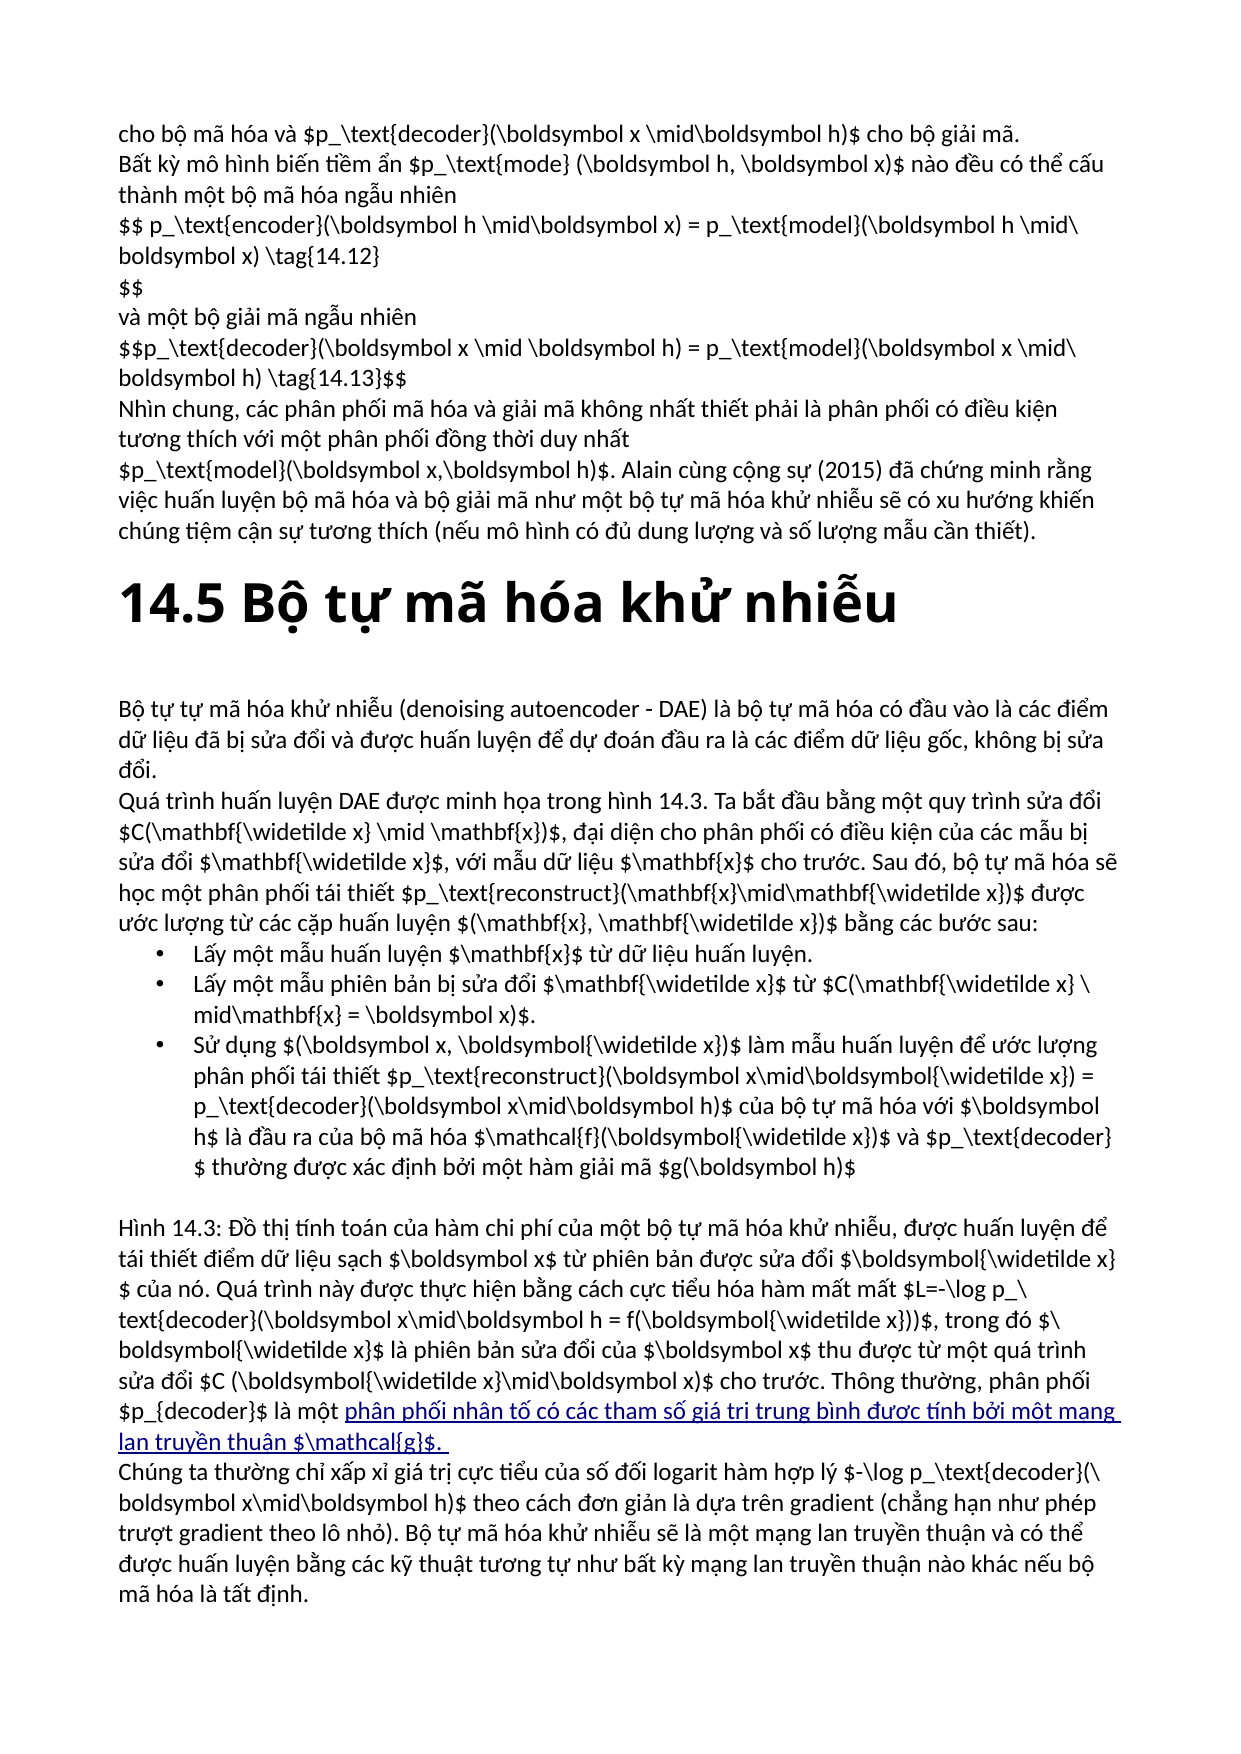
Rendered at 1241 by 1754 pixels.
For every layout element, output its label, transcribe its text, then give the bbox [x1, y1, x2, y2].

text Chúng ta thường chỉ xấp xỉ giá trị cực tiểu của số đối logarit hàm hợp lý $-\log p_\text{decoder}(\boldsymbol x\mid\boldsymbol h)$ theo cách đơn giản là dựa trên gradient (chẳng hạn như phép trượt gradient theo lô nhỏ). Bộ tự mã hóa khử nhiễu sẽ là một mạng lan truyền thuận và có thể được huấn luyện bằng các kỹ thuật tương tự như bất kỳ mạng lan truyền thuận nào khác nếu bộ mã hóa là tất định. [118, 1457, 1122, 1609]
text và một bộ giải mã ngẫu nhiên [118, 301, 1122, 332]
list Lấy một mẫu phiên bản bị sửa đổi $\mathbf{\widetilde x}$ từ $C(\mathbf{\widetilde x} \mid\mathbf{x} = \boldsymbol x)$. [156, 968, 1122, 1029]
text Hình 14.3: Đồ thị tính toán của hàm chi phí của một bộ tự mã hóa khử nhiễu, được huấn luyện để tái thiết điểm dữ liệu sạch $\boldsymbol x$ từ phiên bản được sửa đổi $\boldsymbol{\widetilde x}$ của nó. Quá trình này được thực hiện bằng cách cực tiểu hóa hàm mất mất $L=-\log p_\text{decoder}(\boldsymbol x\mid\boldsymbol h = f(\boldsymbol{\widetilde x}))$, trong đó $\boldsymbol{\widetilde x}$ là phiên bản sửa đổi của $\boldsymbol x$ thu được từ một quá trình sửa đổi $C (\boldsymbol{\widetilde x}\mid\boldsymbol x)$ cho trước. Thông thường, phân phối $p_{decoder}$ là một phân phối nhân tố có các tham số giá trị trung bình được tính bởi một mạng lan truyền thuận $\mathcal{g}$. [118, 1212, 1122, 1457]
text $$ [118, 271, 1122, 301]
text $p_\text{model}(\boldsymbol x,\boldsymbol h)$. Alain cùng cộng sự (2015) đã chứng minh rằng việc huấn luyện bộ mã hóa và bộ giải mã như một bộ tự mã hóa khử nhiễu sẽ có xu hướng khiến chúng tiệm cận sự tương thích (nếu mô hình có đủ dung lượng và số lượng mẫu cần thiết). [118, 454, 1122, 545]
text Bộ tự tự mã hóa khử nhiễu (denoising autoencoder - DAE) là bộ tự mã hóa có đầu vào là các điểm dữ liệu đã bị sửa đổi và được huấn luyện để dự đoán đầu ra là các điểm dữ liệu gốc, không bị sửa đổi. [118, 693, 1122, 785]
list Lấy một mẫu huấn luyện $\mathbf{x}$ từ dữ liệu huấn luyện. [156, 938, 1122, 968]
text Quá trình huấn luyện DAE được minh họa trong hình 14.3. Ta bắt đầu bằng một quy trình sửa đổi $C(\mathbf{\widetilde x} \mid \mathbf{x})$, đại diện cho phân phối có điều kiện của các mẫu bị sửa đổi $\mathbf{\widetilde x}$, với mẫu dữ liệu $\mathbf{x}$ cho trước. Sau đó, bộ tự mã hóa sẽ học một phân phối tái thiết $p_\text{reconstruct}(\mathbf{x}\mid\mathbf{\widetilde x})$ được ước lượng từ các cặp huấn luyện $(\mathbf{x}, \mathbf{\widetilde x})$ bằng các bước sau: [118, 785, 1122, 938]
text cho bộ mã hóa và $p_\text{decoder}(\boldsymbol x \mid\boldsymbol h)$ cho bộ giải mã. [118, 118, 1122, 149]
text $$p_\text{decoder}(\boldsymbol x \mid \boldsymbol h) = p_\text{model}(\boldsymbol x \mid\boldsymbol h) \tag{14.13}$$ [118, 332, 1122, 393]
text Nhìn chung, các phân phối mã hóa và giải mã không nhất thiết phải là phân phối có điều kiện tương thích với một phân phối đồng thời duy nhất [118, 393, 1122, 454]
list Sử dụng $(\boldsymbol x, \boldsymbol{\widetilde x})$ làm mẫu huấn luyện để ước lượng phân phối tái thiết $p_\text{reconstruct}(\boldsymbol x\mid\boldsymbol{\widetilde x}) = p_\text{decoder}(\boldsymbol x\mid\boldsymbol h)$ của bộ tự mã hóa với $\boldsymbol h$ là đầu ra của bộ mã hóa $\mathcal{f}(\boldsymbol{\widetilde x})$ và $p_\text{decoder}$ thường được xác định bởi một hàm giải mã $g(\boldsymbol h)$ [156, 1029, 1122, 1182]
text Bất kỳ mô hình biến tiềm ẩn $p_\text{mode} (\boldsymbol h, \boldsymbol x)$ nào đều có thể cấu thành một bộ mã hóa ngẫu nhiên [118, 149, 1122, 210]
text $$ p_\text{encoder}(\boldsymbol h \mid\boldsymbol x) = p_\text{model}(\boldsymbol h \mid\boldsymbol x) \tag{14.12} [118, 210, 1122, 271]
subtitle 14.5 Bộ tự mã hóa khử nhiễu [118, 564, 1122, 638]
